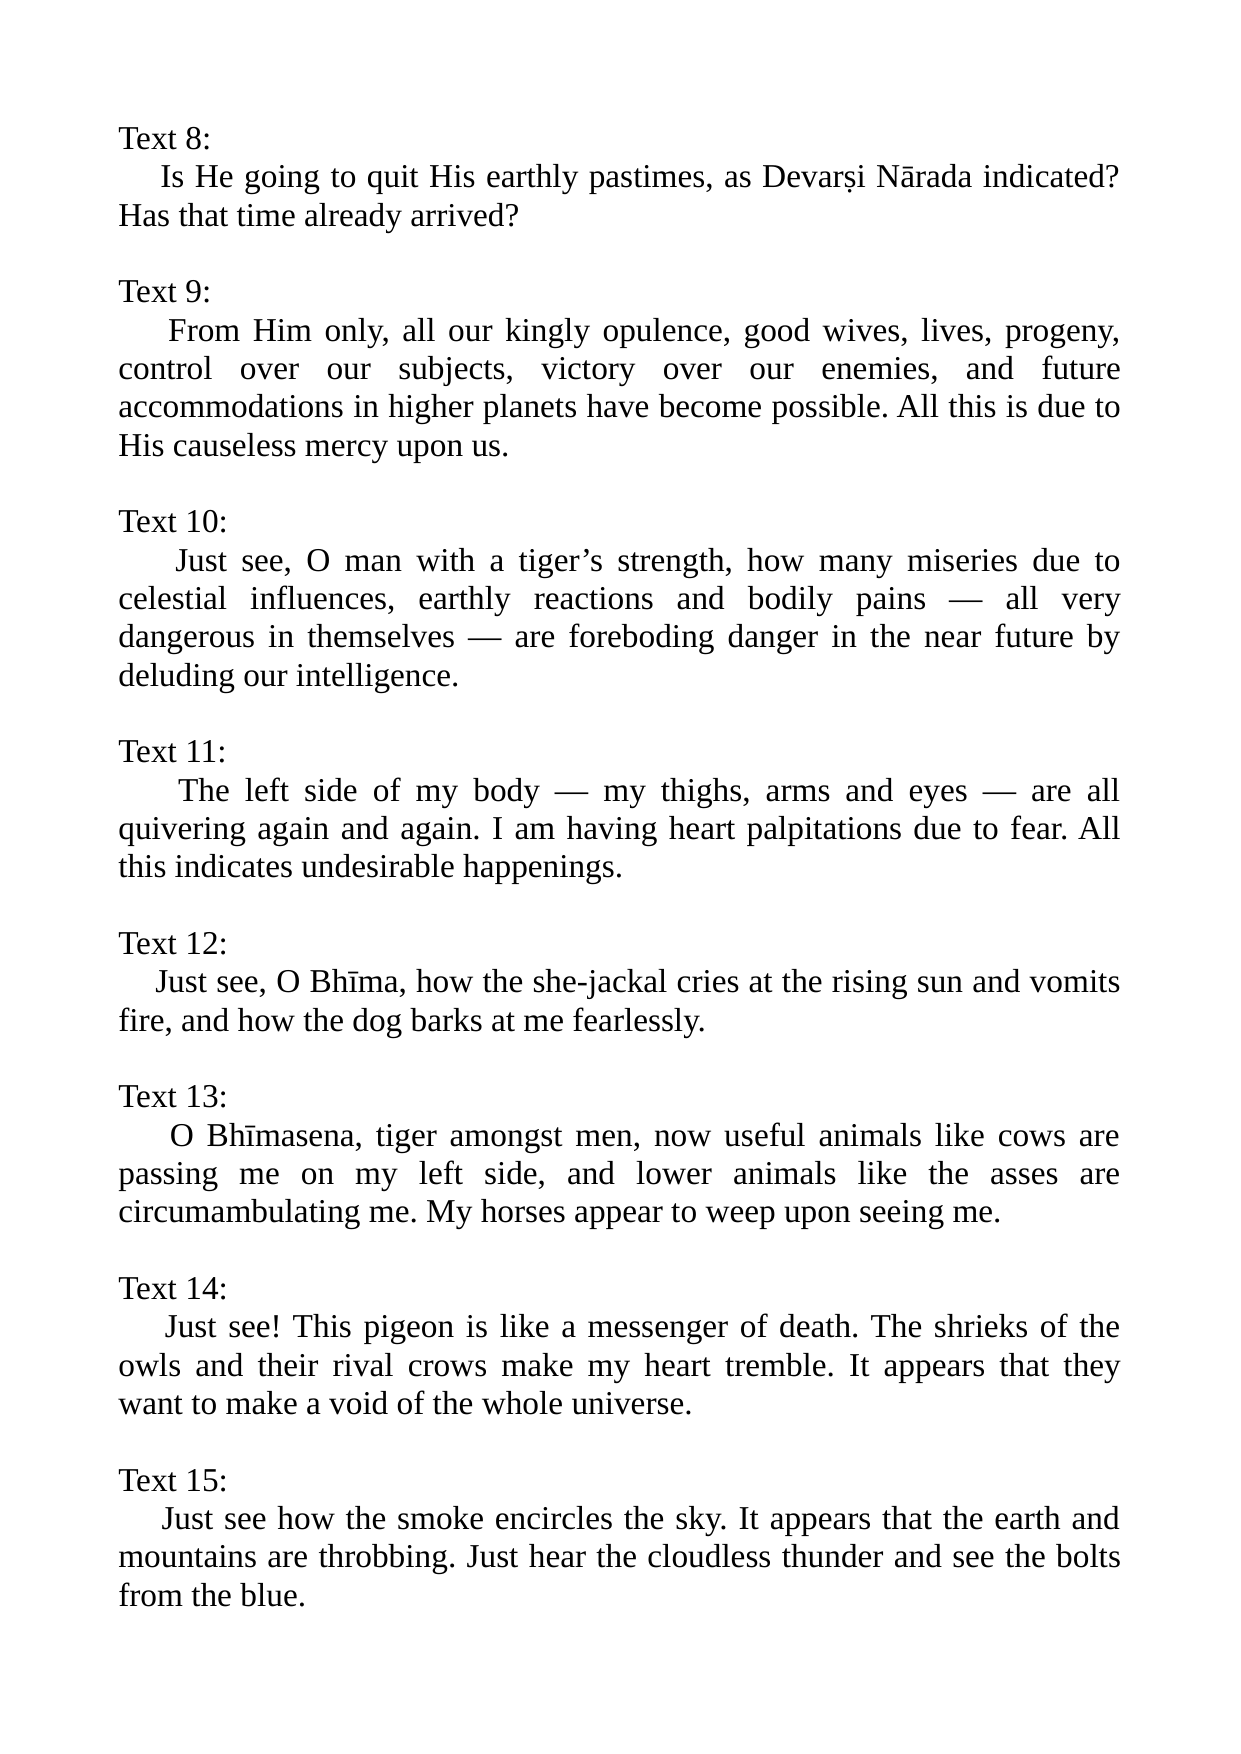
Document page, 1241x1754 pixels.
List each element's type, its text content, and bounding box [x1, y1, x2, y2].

text The left side of my body — my thighs, arms and eyes — are all quivering again and again. I am having heart palpitations due to fear. All this indicates undesirable happenings. [118, 770, 1122, 885]
text O Bhīmasena, tiger amongst men, now useful animals like cows are passing me on my left side, and lower animals like the asses are circumambulating me. My horses appear to weep upon seeing me. [118, 1115, 1122, 1230]
text Just see, O man with a tiger’s strength, how many miseries due to celestial influences, earthly reactions and bodily pains — all very dangerous in themselves — are foreboding danger in the near future by deluding our intelligence. [118, 540, 1122, 693]
text Text 12: [118, 923, 1122, 961]
text Text 9: [118, 271, 1122, 310]
text Text 14: [118, 1268, 1122, 1306]
text Text 15: [118, 1460, 1122, 1498]
text Text 8: [118, 118, 1122, 156]
text Text 10: [118, 501, 1122, 540]
text Just see how the smoke encircles the sky. It appears that the earth and mountains are throbbing. Just hear the cloudless thunder and see the bolts from the blue. [118, 1498, 1122, 1613]
text Just see! This pigeon is like a messenger of death. The shrieks of the owls and their rival crows make my heart tremble. It appears that they want to make a void of the whole universe. [118, 1306, 1122, 1421]
text Text 11: [118, 731, 1122, 770]
text From Him only, all our kingly opulence, good wives, lives, progeny, control over our subjects, victory over our enemies, and future accommodations in higher planets have become possible. All this is due to His causeless mercy upon us. [118, 310, 1122, 463]
text Is He going to quit His earthly pastimes, as Devarṣi Nārada indicated? Has that time already arrived? [118, 156, 1122, 233]
text Text 13: [118, 1076, 1122, 1115]
text Just see, O Bhīma, how the she-jackal cries at the rising sun and vomits fire, and how the dog barks at me fearlessly. [118, 961, 1122, 1038]
